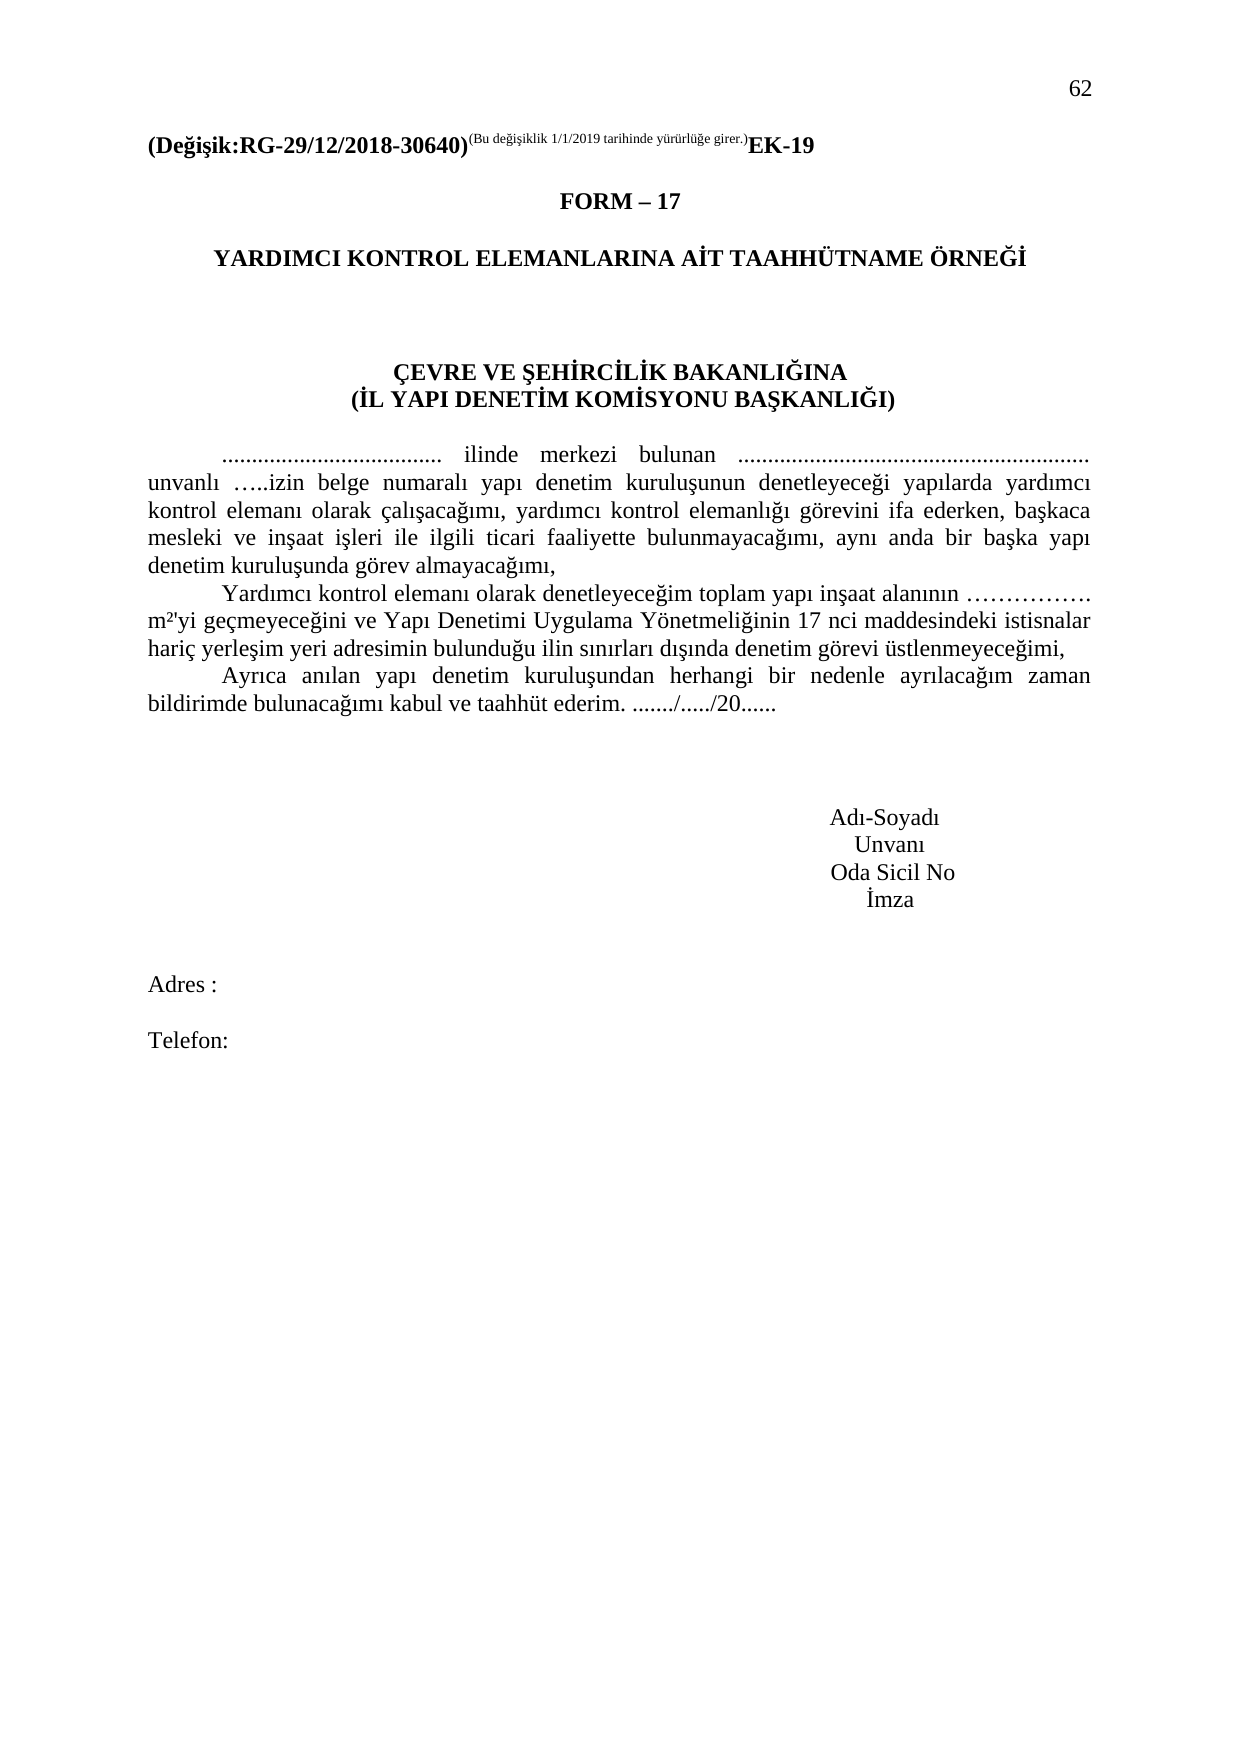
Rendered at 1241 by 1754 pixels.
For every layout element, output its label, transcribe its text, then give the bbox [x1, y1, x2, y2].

text (Değişik:RG-29/12/2018-30640)(Bu değişiklik 1/1/2019 tarihinde yürürlüğe girer.)EK-19 [148, 131, 1092, 158]
text İmza [738, 885, 1092, 913]
text Yardımcı kontrol elemanı olarak denetleyeceğim toplam yapı inşaat alanının ……………. m²'yi geçmeyeceğini ve Yapı Denetimi Uygulama Yönetmeliğinin 17 nci maddesindeki istisnalar hariç yerleşim yeri adresimin bulunduğu ilin sınırları dışında denetim görevi üstlenmeyeceğimi, [148, 578, 1092, 661]
text FORM – 17 [148, 187, 1092, 215]
text Unvanı [738, 830, 1092, 858]
text Oda Sicil No [738, 858, 1092, 885]
text YARDIMCI KONTROL ELEMANLARINA AİT TAAHHÜTNAME ÖRNEĞİ [148, 244, 1092, 272]
text Telefon: [148, 1026, 1092, 1054]
text Adres : [148, 970, 1092, 997]
text Adı-Soyadı [148, 802, 1092, 830]
text ..................................... ilinde merkezi bulunan ........................................................... unvanlı …..izin belge numaralı yapı denetim kuruluşunun denetleyeceği yapılarda yardımcı kontrol elemanı olarak çalışacağımı, yardımcı kontrol elemanlığı görevini ifa ederken, başkaca mesleki ve inşaat işleri ile ilgili ticari faaliyette bulunmayacağımı, aynı anda bir başka yapı denetim kuruluşunda görev almayacağımı, [148, 441, 1092, 578]
text ÇEVRE VE ŞEHİRCİLİK BAKANLIĞINA [148, 358, 1092, 385]
text Ayrıca anılan yapı denetim kuruluşundan herhangi bir nedenle ayrılacağım zaman bildirimde bulunacağımı kabul ve taahhüt ederim. ......./...../20...... [148, 661, 1092, 717]
text (İL YAPI DENETİM KOMİSYONU BAŞKANLIĞI) [148, 385, 1092, 413]
